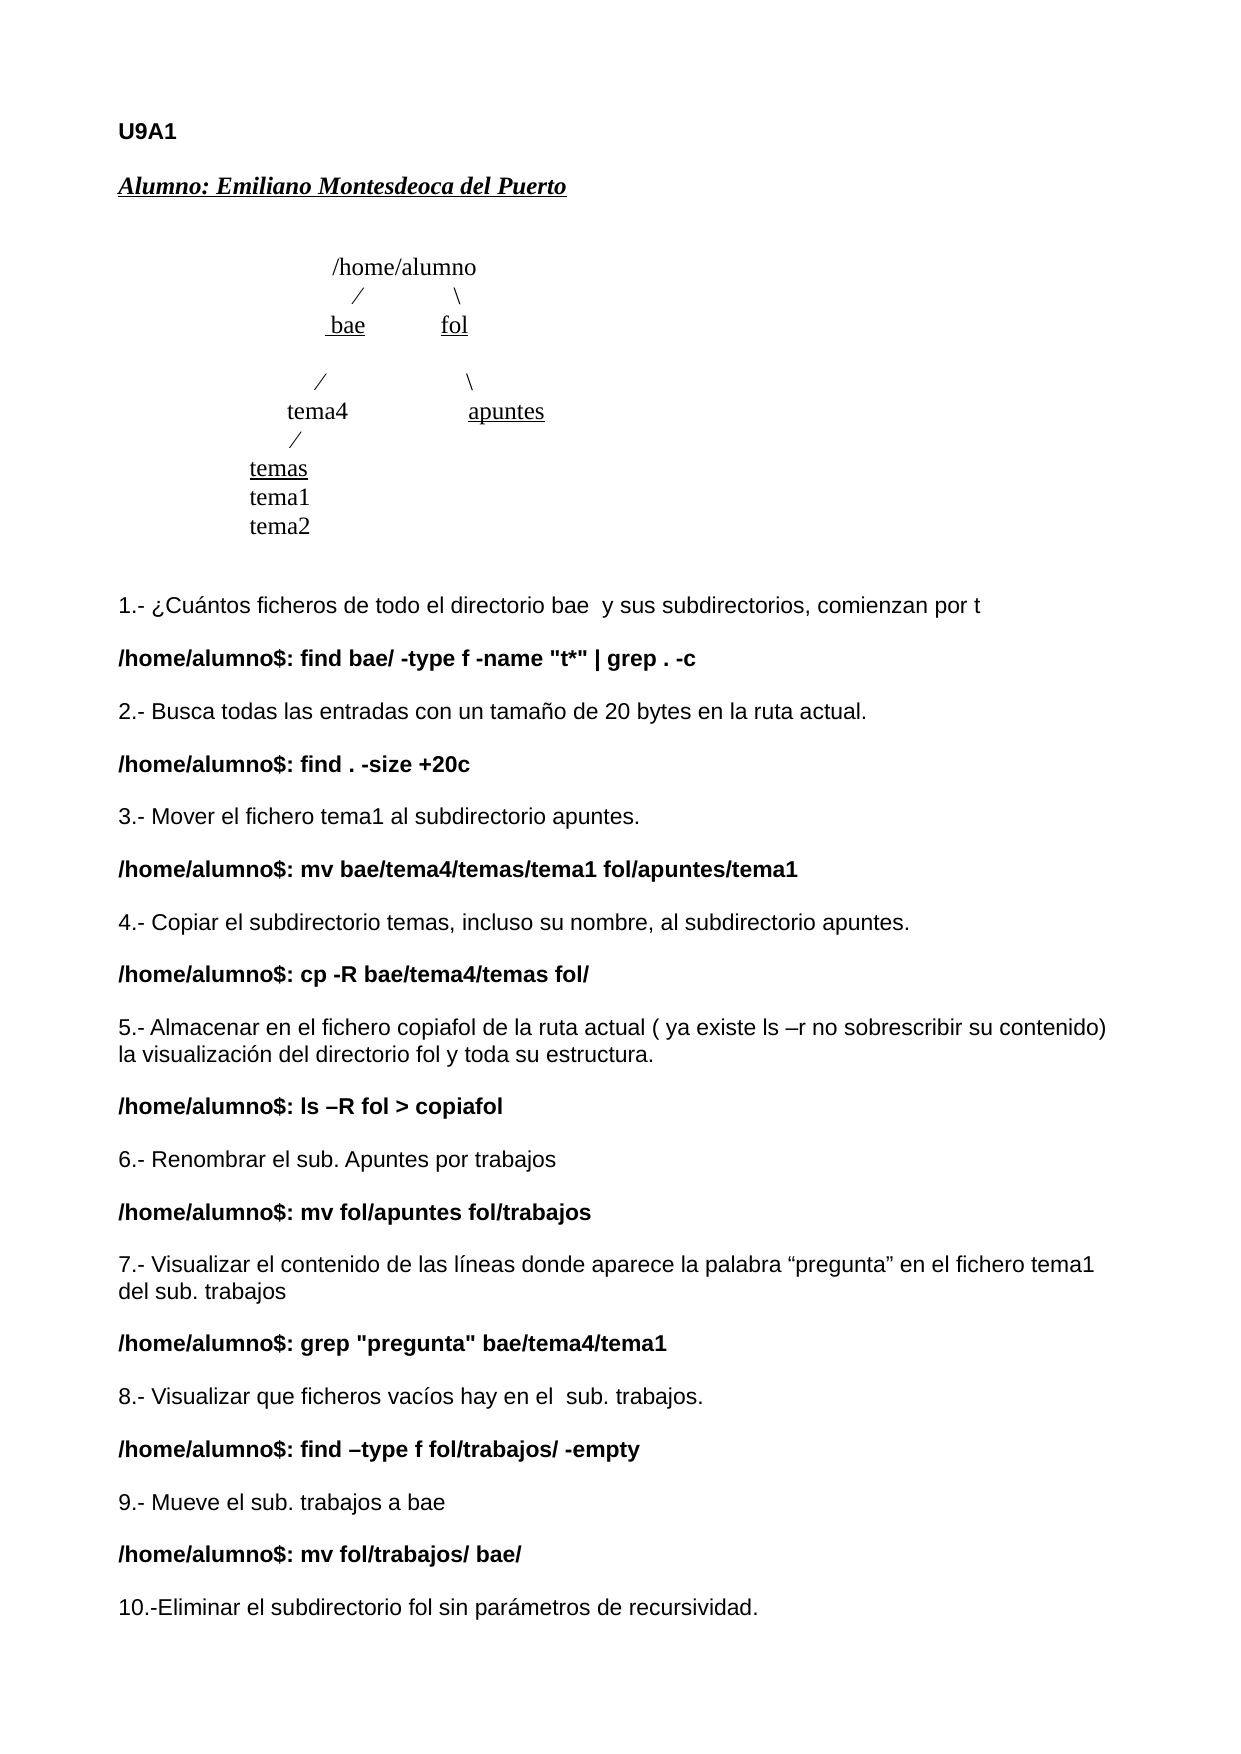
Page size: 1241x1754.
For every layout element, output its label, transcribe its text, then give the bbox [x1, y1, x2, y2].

text /home/alumno$: cp -R bae/tema4/temas fol/ [118, 961, 1122, 988]
text 10.-Eliminar el subdirectorio fol sin parámetros de recursividad. [118, 1594, 1122, 1620]
text 5.- Almacenar en el fichero copiafol de la ruta actual ( ya existe ls –r no sobrescribir su contenido) la visualización del directorio fol y toda su estructura. [118, 1014, 1122, 1067]
text 6.- Renombrar el sub. Apuntes por trabajos [118, 1146, 1122, 1172]
text /home/alumno$: mv bae/tema4/temas/tema1 fol/apuntes/tema1 [118, 856, 1122, 882]
text 9.- Mueve el sub. trabajos a bae [118, 1488, 1122, 1515]
text 2.- Busca todas las entradas con un tamaño de 20 bytes en la ruta actual. [118, 698, 1122, 724]
text tema2 [118, 511, 1122, 540]
text /home/alumno [118, 252, 1122, 281]
text tema4 apuntes [118, 396, 1122, 425]
text 8.- Visualizar que ficheros vacíos hay en el sub. trabajos. [118, 1383, 1122, 1409]
text 1.- ¿Cuántos ficheros de todo el directorio bae y sus subdirectorios, comienzan por t [118, 592, 1122, 619]
text bae fol [118, 310, 1122, 338]
text /home/alumno$: grep "pregunta" bae/tema4/tema1 [118, 1330, 1122, 1357]
text /home/alumno$: find bae/ -type f -name "t*" | grep . -c [118, 645, 1122, 672]
text 7.- Visualizar el contenido de las líneas donde aparece la palabra “pregunta” en el fichero tema1 del sub. trabajos [118, 1251, 1122, 1304]
text 4.- Copiar el subdirectorio temas, incluso su nombre, al subdirectorio apuntes. [118, 909, 1122, 935]
text Alumno: Emiliano Montesdeoca del Puerto [118, 171, 1122, 199]
text ∕ [118, 425, 1122, 453]
text 3.- Mover el fichero tema1 al subdirectorio apuntes. [118, 803, 1122, 830]
text /home/alumno$: find . -size +20c [118, 751, 1122, 777]
text U9A1 [118, 118, 1122, 144]
text temas [118, 453, 1122, 482]
text ∕ \ [118, 281, 1122, 310]
text /home/alumno$: find –type f fol/trabajos/ -empty [118, 1436, 1122, 1462]
text /home/alumno$: ls –R fol > copiafol [118, 1093, 1122, 1119]
text /home/alumno$: mv fol/trabajos/ bae/ [118, 1541, 1122, 1568]
text /home/alumno$: mv fol/apuntes fol/trabajos [118, 1199, 1122, 1225]
text tema1 [118, 482, 1122, 511]
text ∕ \ [118, 367, 1122, 396]
